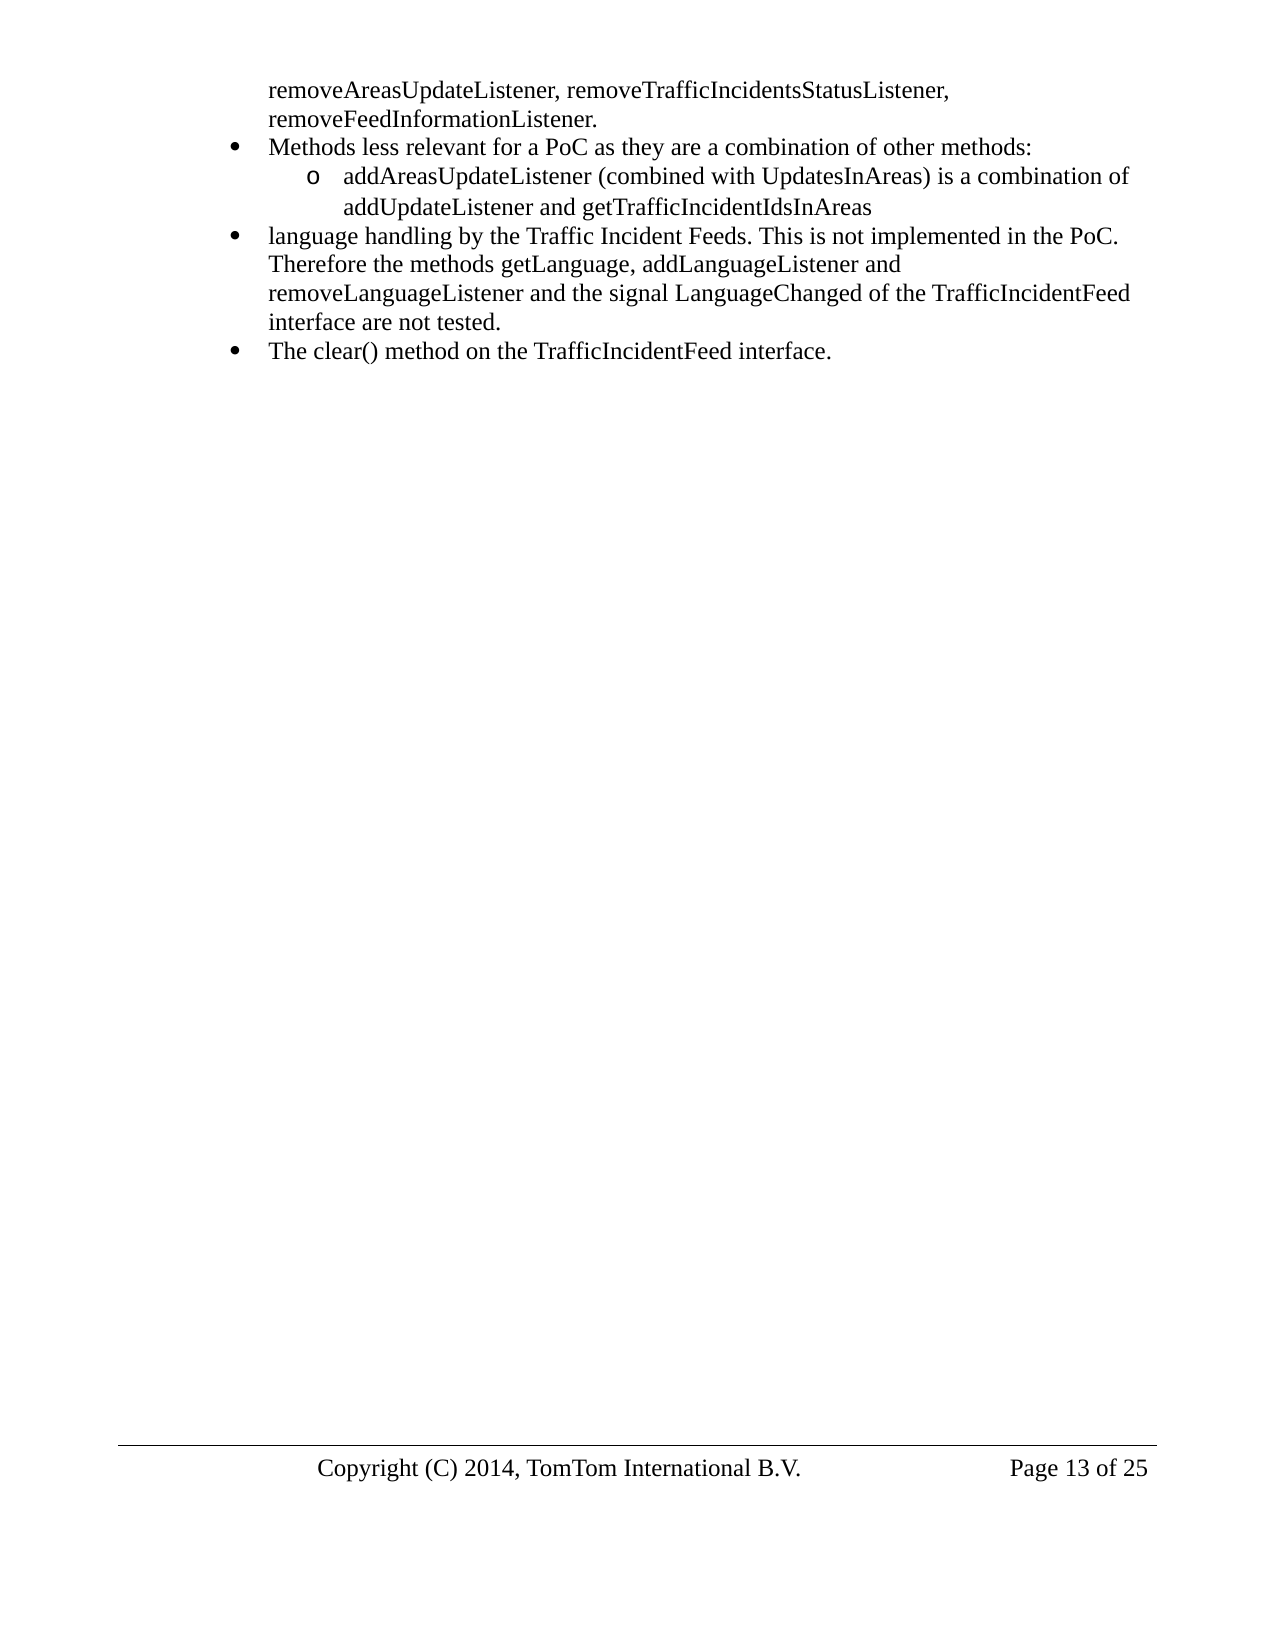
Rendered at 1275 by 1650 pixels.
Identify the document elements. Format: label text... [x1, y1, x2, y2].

list The clear() method on the TrafficIncidentFeed interface. [231, 336, 1157, 364]
list language handling by the Traffic Incident Feeds. This is not implemented in the PoC. Therefore the methods getLanguage, addLanguageListener and removeLanguageListener and the signal LanguageChanged of the TrafficIncidentFeed interface are not tested. [231, 221, 1157, 336]
list Methods less relevant for a PoC as they are a combination of other methods: [231, 132, 1157, 161]
list addAreasUpdateListener (combined with UpdatesInAreas) is a combination of addUpdateListener and getTrafficIncidentIdsInAreas [306, 161, 1157, 221]
list removeAreasUpdateListener, removeTrafficIncidentsStatusListener, removeFeedInformationListener. [231, 75, 1157, 132]
